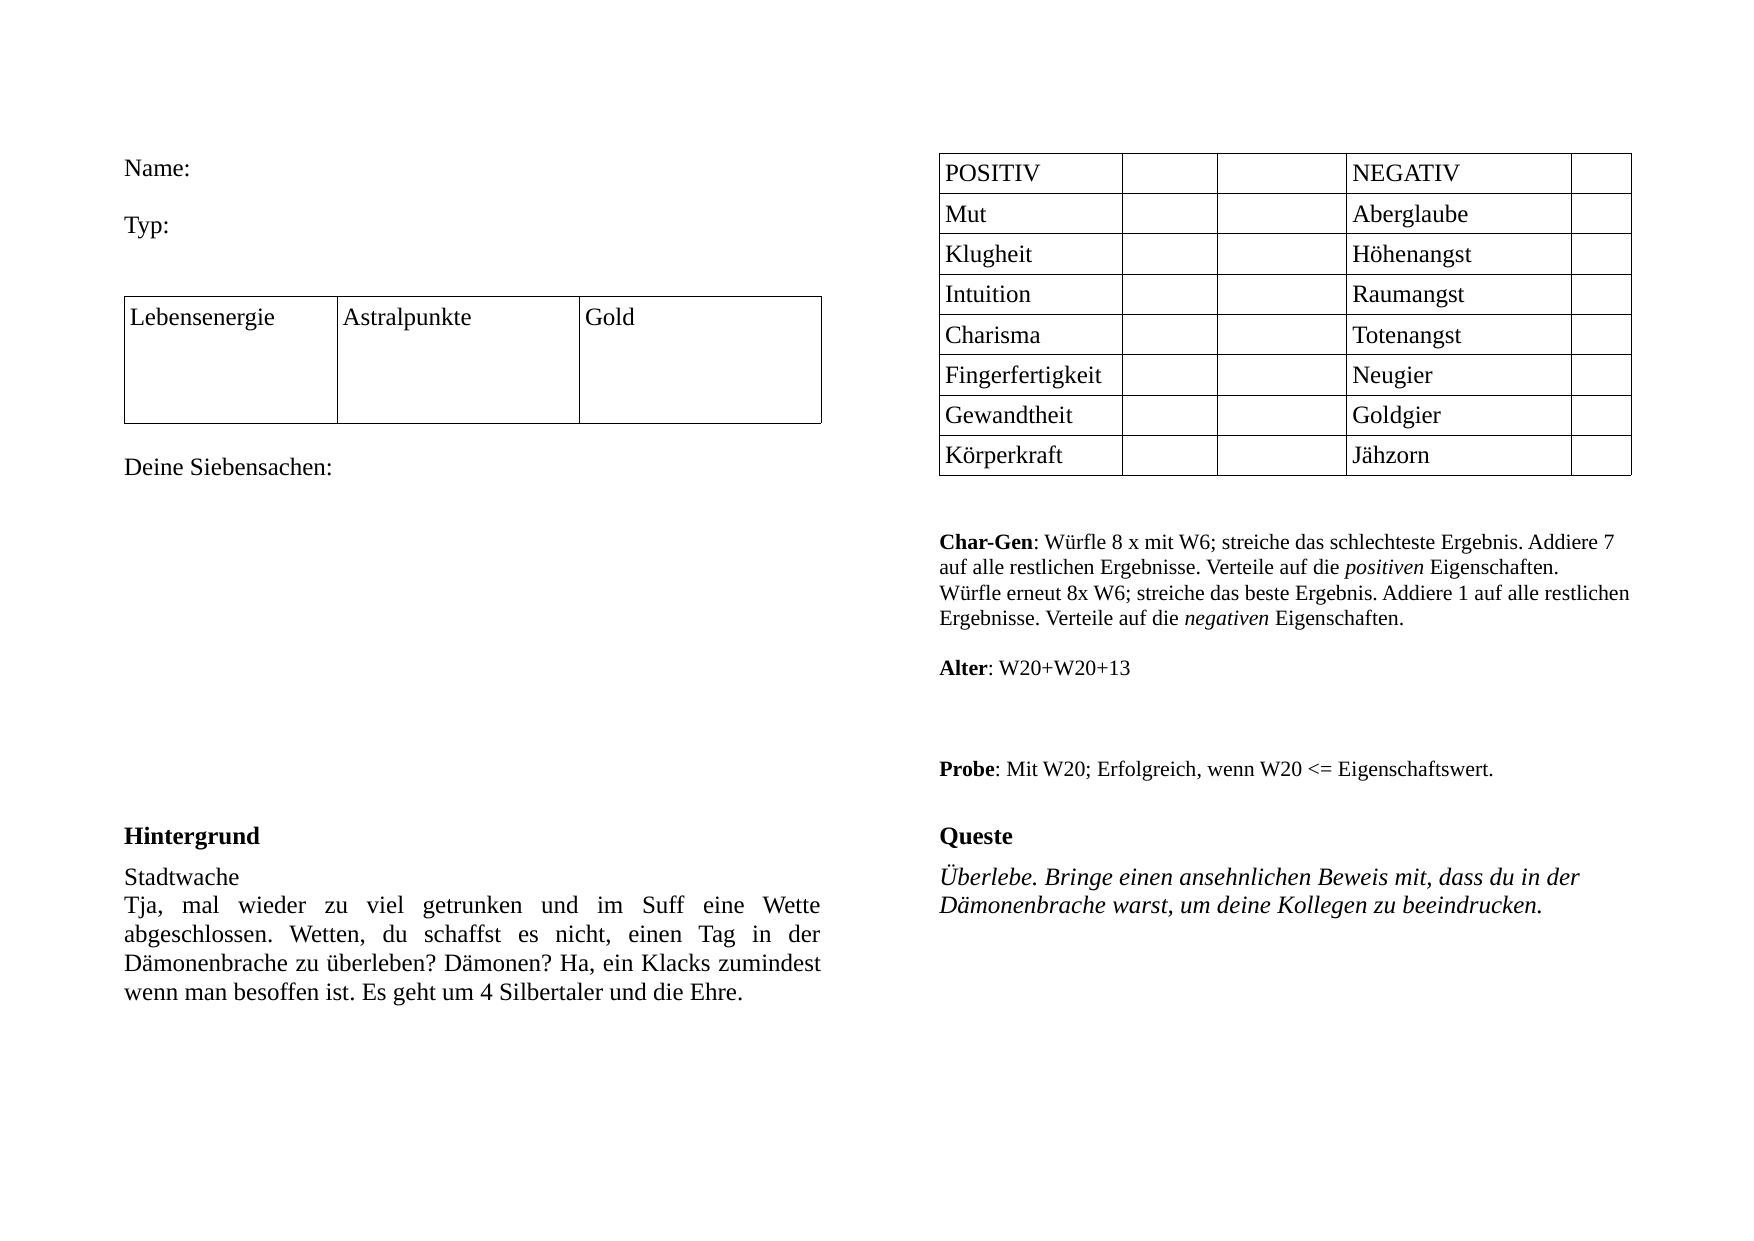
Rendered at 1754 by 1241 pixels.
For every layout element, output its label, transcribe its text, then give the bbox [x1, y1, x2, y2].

table_cell Mut [940, 194, 1122, 233]
table_cell Klugheit [940, 234, 1122, 273]
table_cell [1572, 436, 1631, 475]
table_cell [1123, 234, 1217, 273]
table_cell Totenangst [1347, 315, 1571, 354]
table_cell [1572, 355, 1631, 394]
table_cell [1572, 194, 1631, 233]
table_cell [827, 816, 933, 856]
table_cell [1123, 275, 1217, 314]
table_header Gold [580, 297, 821, 423]
table_header [1123, 154, 1217, 193]
table_cell [1218, 355, 1346, 394]
table_header Name: Typ: Deine Siebensachen: [118, 147, 827, 816]
table_cell [827, 856, 933, 1011]
table_header [1218, 154, 1346, 193]
table_cell Hintergrund [118, 816, 827, 856]
table_cell Stadtwache Tja, mal wieder zu viel getrunken und im Suff eine Wette abgeschlossen. Wetten, du schaffst es nicht, einen Tag in der Dämonenbrache zu überleben? Dämonen? Ha, ein Klacks zumindest wenn man besoffen ist. Es geht um 4 Silbertaler und die Ehre. [118, 856, 827, 1011]
table_header Lebensenergie [125, 297, 337, 423]
table_cell Jähzorn [1347, 436, 1571, 475]
table_header NEGATIV [1347, 154, 1571, 193]
table_cell [1123, 396, 1217, 435]
table_cell Goldgier [1347, 396, 1571, 435]
table_cell Fingerfertigkeit [940, 355, 1122, 394]
table_cell Überlebe. Bringe einen ansehnlichen Beweis mit, dass du in der Dämonenbrache warst, um deine Kollegen zu beeindrucken. [933, 856, 1636, 1011]
table_cell Körperkraft [940, 436, 1122, 475]
table_header POSITIV [940, 154, 1122, 193]
table_header [827, 147, 933, 816]
table_cell [1218, 315, 1346, 354]
table_cell [1218, 194, 1346, 233]
table_cell Raumangst [1347, 275, 1571, 314]
table_header [1572, 154, 1631, 193]
table_cell Aberglaube [1347, 194, 1571, 233]
table_cell [1218, 275, 1346, 314]
table_cell [1218, 234, 1346, 273]
table_cell [1123, 355, 1217, 394]
table_cell [1572, 275, 1631, 314]
table_cell Neugier [1347, 355, 1571, 394]
table_cell Höhenangst [1347, 234, 1571, 273]
table_header Astralpunkte [338, 297, 579, 423]
table_cell [1123, 315, 1217, 354]
table_cell Intuition [940, 275, 1122, 314]
table_cell [1572, 396, 1631, 435]
table_cell Queste [933, 816, 1636, 856]
table_header Char-Gen: Würfle 8 x mit W6; streiche das schlechteste Ergebnis. Addiere 7 auf alle restlichen Ergebnisse. Verteile auf die positiven Eigenschaften. Würfle erneut 8x W6; streiche das beste Ergebnis. Addiere 1 auf alle restlichen Ergebnisse. Verteile auf die negativen Eigenschaften. Alter: W20+W20+13 Probe: Mit W20; Erfolgreich, wenn W20 <= Eigenschaftswert. [933, 147, 1636, 816]
table_cell [1218, 436, 1346, 475]
table_cell Gewandtheit [940, 396, 1122, 435]
table_cell [1123, 436, 1217, 475]
table_cell [1123, 194, 1217, 233]
table_cell Charisma [940, 315, 1122, 354]
table_cell [1218, 396, 1346, 435]
table_cell [1572, 234, 1631, 273]
table_cell [1572, 315, 1631, 354]
